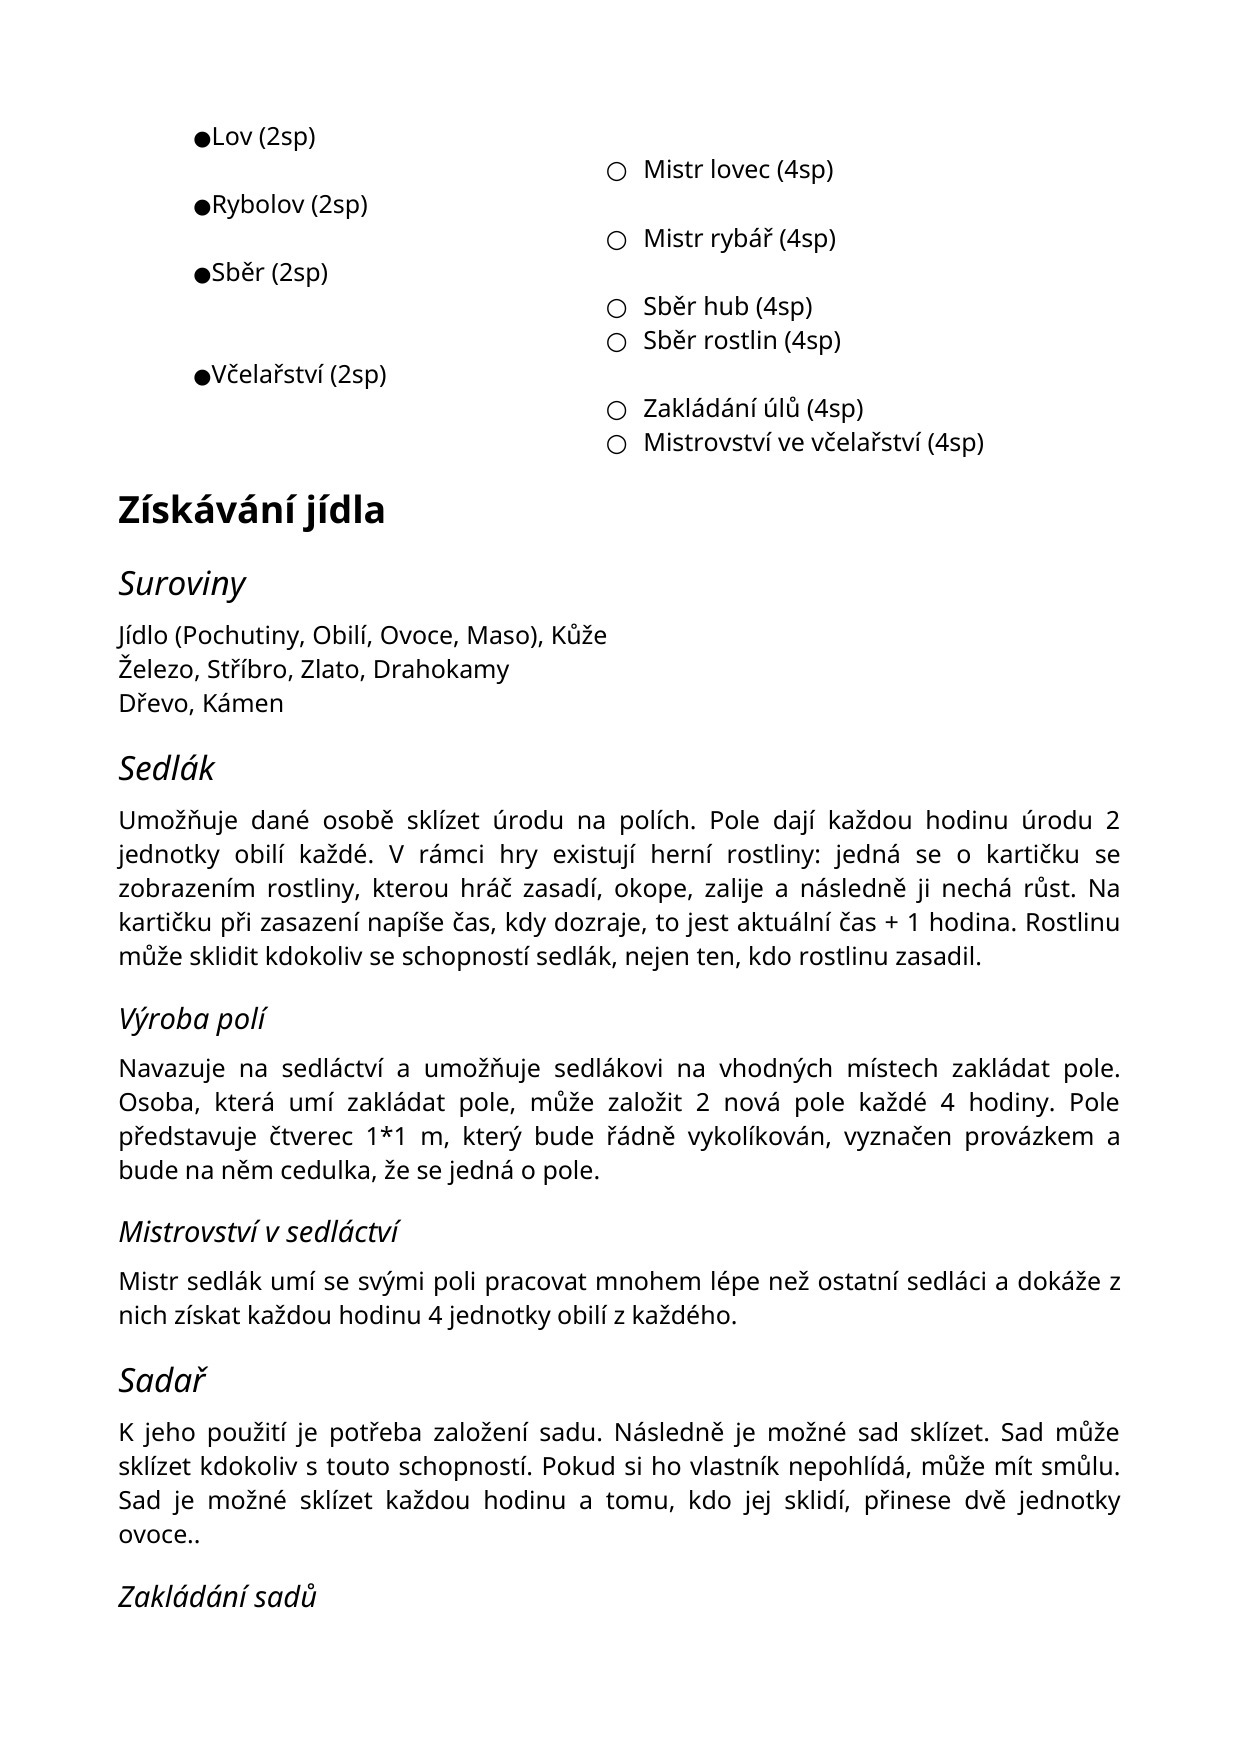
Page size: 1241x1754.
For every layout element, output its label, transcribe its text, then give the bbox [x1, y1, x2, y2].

list Mistr rybář (4sp) [606, 220, 1122, 254]
subtitle Zakládání sadů [118, 1576, 1122, 1616]
text K jeho použití je potřeba založení sadu. Následně je možné sad sklízet. Sad může sklízet kdokoliv s touto schopností. Pokud si ho vlastník nepohlídá, může mít smůlu. Sad je možné sklízet každou hodinu a tomu, kdo jej sklidí, přinese dvě jednotky ovoce.. [118, 1415, 1122, 1551]
list Mistrovství ve včelařství (4sp) [606, 425, 1122, 459]
list Sběr hub (4sp) [606, 288, 1122, 322]
list Rybolov (2sp) [193, 186, 1122, 220]
text Navazuje na sedláctví a umožňuje sedlákovi na vhodných místech zakládat pole. Osoba, která umí zakládat pole, může založit 2 nová pole každé 4 hodiny. Pole představuje čtverec 1*1 m, který bude řádně vykolíkován, vyznačen provázkem a bude na něm cedulka, že se jedná o pole. [118, 1050, 1122, 1187]
list Sběr (2sp) [193, 254, 1122, 288]
list Zakládání úlů (4sp) [606, 391, 1122, 425]
list Mistr lovec (4sp) [606, 152, 1122, 186]
list Sběr rostlin (4sp) [606, 322, 1122, 357]
text Dřevo, Kámen [118, 686, 1122, 720]
subtitle Výroba polí [118, 998, 1122, 1038]
list Lov (2sp) [193, 118, 1122, 152]
text Jídlo (Pochutiny, Obilí, Ovoce, Maso), Kůže [118, 618, 1122, 652]
text Železo, Stříbro, Zlato, Drahokamy [118, 652, 1122, 686]
text Umožňuje dané osobě sklízet úrodu na polích. Pole dají každou hodinu úrodu 2 jednotky obilí každé. V rámci hry existují herní rostliny: jedná se o kartičku se zobrazením rostliny, kterou hráč zasadí, okope, zalije a následně ji nechá růst. Na kartičku při zasazení napíše čas, kdy dozraje, to jest aktuální čas + 1 hodina. Rostlinu může sklidit kdokoliv se schopností sedlák, nejen ten, kdo rostlinu zasadil. [118, 803, 1122, 973]
subtitle Získávání jídla [118, 484, 1122, 535]
text Mistr sedlák umí se svými poli pracovat mnohem lépe než ostatní sedláci a dokáže z nich získat každou hodinu 4 jednotky obilí z každého. [118, 1264, 1122, 1332]
subtitle Suroviny [118, 560, 1122, 605]
subtitle Sadař [118, 1357, 1122, 1402]
subtitle Sedlák [118, 745, 1122, 790]
subtitle Mistrovství v sedláctví [118, 1212, 1122, 1251]
list Včelařství (2sp) [193, 357, 1122, 391]
